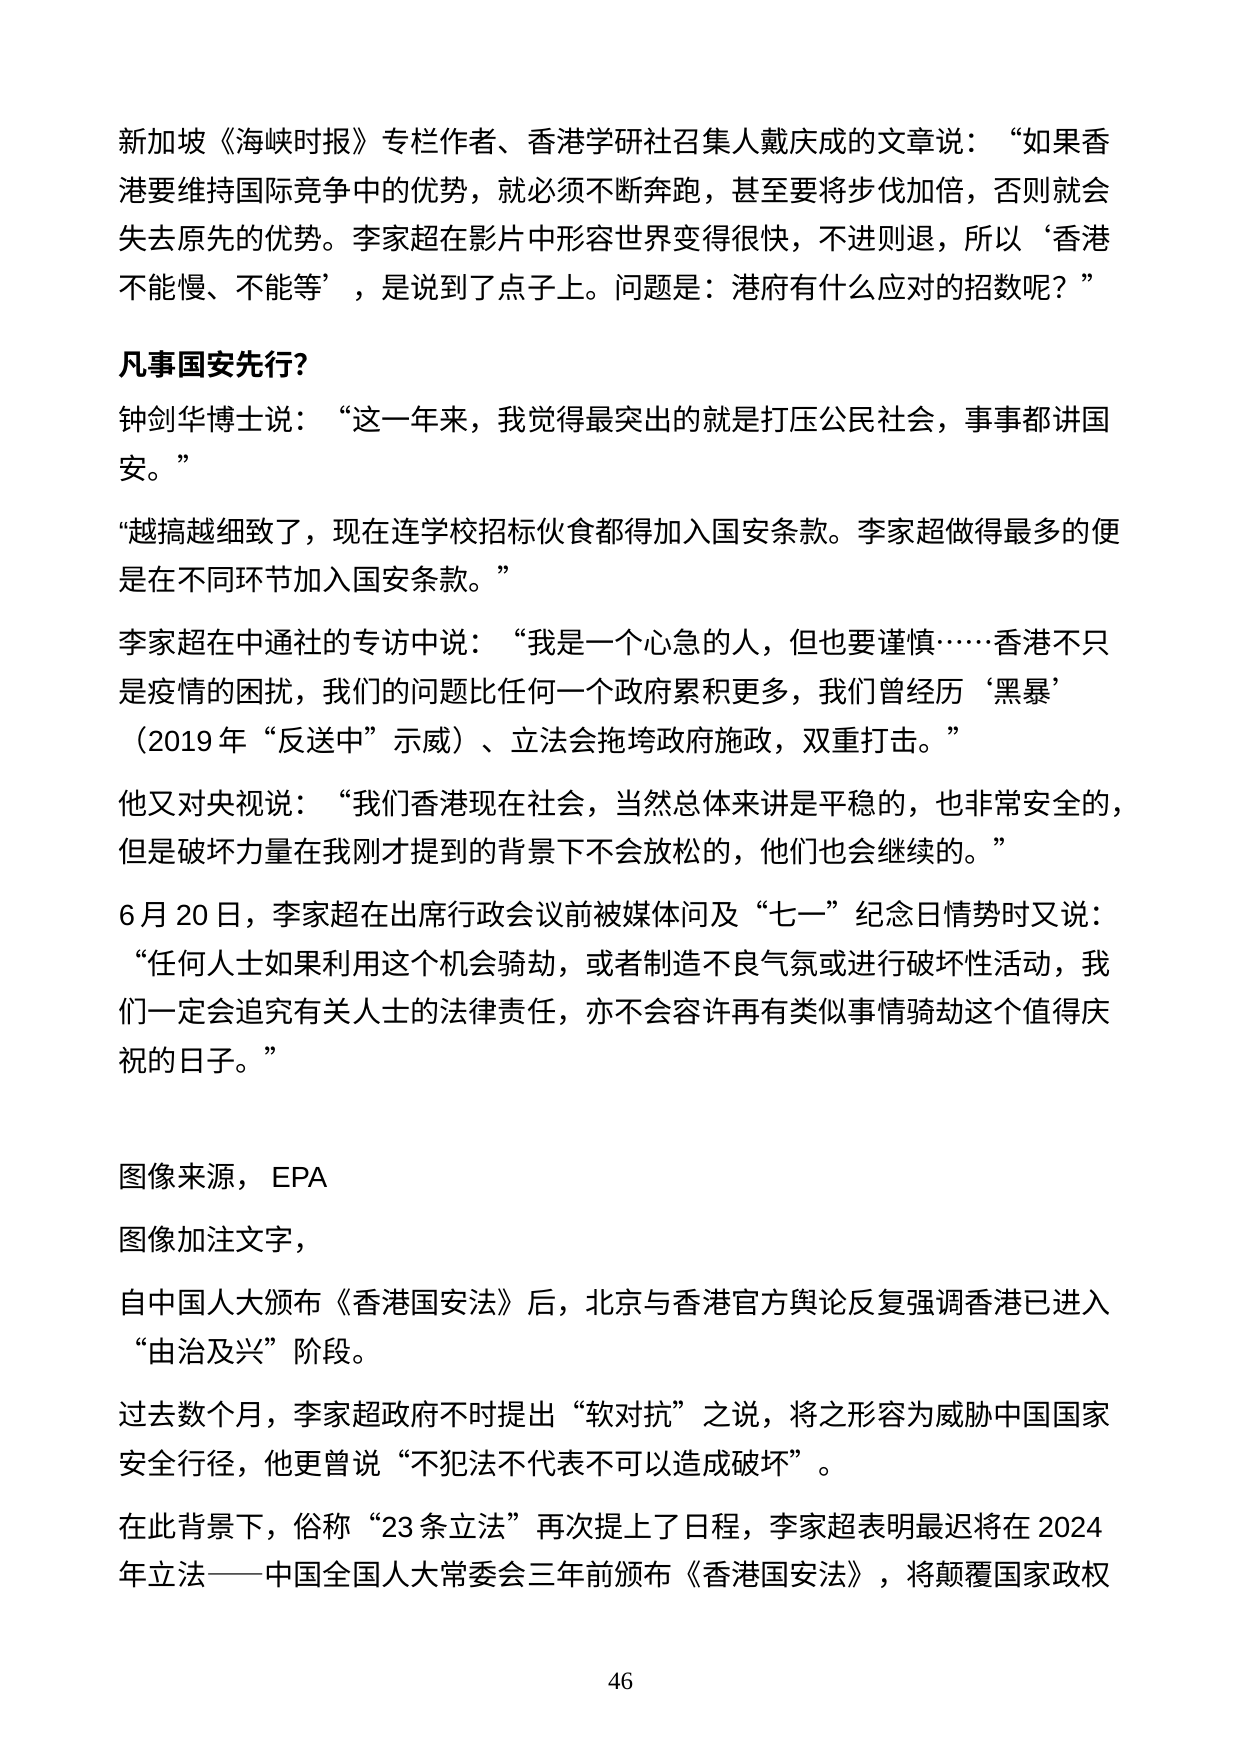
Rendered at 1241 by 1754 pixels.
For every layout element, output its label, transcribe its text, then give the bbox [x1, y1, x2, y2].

subtitle 凡事国安先行？ [118, 342, 1122, 384]
text 在此背景下，俗称“23条立法”再次提上了日程，李家超表明最迟将在2024年立法——中国全国人大常委会三年前颁布《香港国安法》，将颠覆国家政权 [118, 1503, 1122, 1594]
text 图像来源， EPA [118, 1154, 1122, 1196]
text 新加坡《海峡时报》专栏作者、香港学研社召集人戴庆成的文章说：“如果香港要维持国际竞争中的优势，就必须不断奔跑，甚至要将步伐加倍，否则就会失去原先的优势。李家超在影片中形容世界变得很快，不进则退，所以‘香港不能慢、不能等’，是说到了点子上。问题是：港府有什么应对的招数呢？” [118, 118, 1122, 306]
text 自中国人大颁布《香港国安法》后，北京与香港官方舆论反复强调香港已进入“由治及兴”阶段。 [118, 1280, 1122, 1371]
text 图像加注文字， [118, 1217, 1122, 1259]
text “越搞越细致了，现在连学校招标伙食都得加入国安条款。李家超做得最多的便是在不同环节加入国安条款。” [118, 508, 1122, 599]
text 钟剑华博士说：“这一年来，我觉得最突出的就是打压公民社会，事事都讲国安。” [118, 397, 1122, 487]
text 李家超在中通社的专访中说：“我是一个心急的人，但也要谨慎……香港不只是疫情的困扰，我们的问题比任何一个政府累积更多，我们曾经历‘黑暴’（2019年“反送中”示威）、立法会拖垮政府施政，双重打击。” [118, 620, 1122, 759]
text 过去数个月，李家超政府不时提出“软对抗”之说，将之形容为威胁中国国家安全行径，他更曾说“不犯法不代表不可以造成破坏”。 [118, 1392, 1122, 1482]
text 6月20日，李家超在出席行政会议前被媒体问及“七一”纪念日情势时又说：“任何人士如果利用这个机会骑劫，或者制造不良气氛或进行破坏性活动，我们一定会追究有关人士的法律责任，亦不会容许再有类似事情骑劫这个值得庆祝的日子。” [118, 892, 1122, 1080]
text 他又对央视说：“我们香港现在社会，当然总体来讲是平稳的，也非常安全的，但是破坏力量在我刚才提到的背景下不会放松的，他们也会继续的。” [118, 780, 1122, 871]
